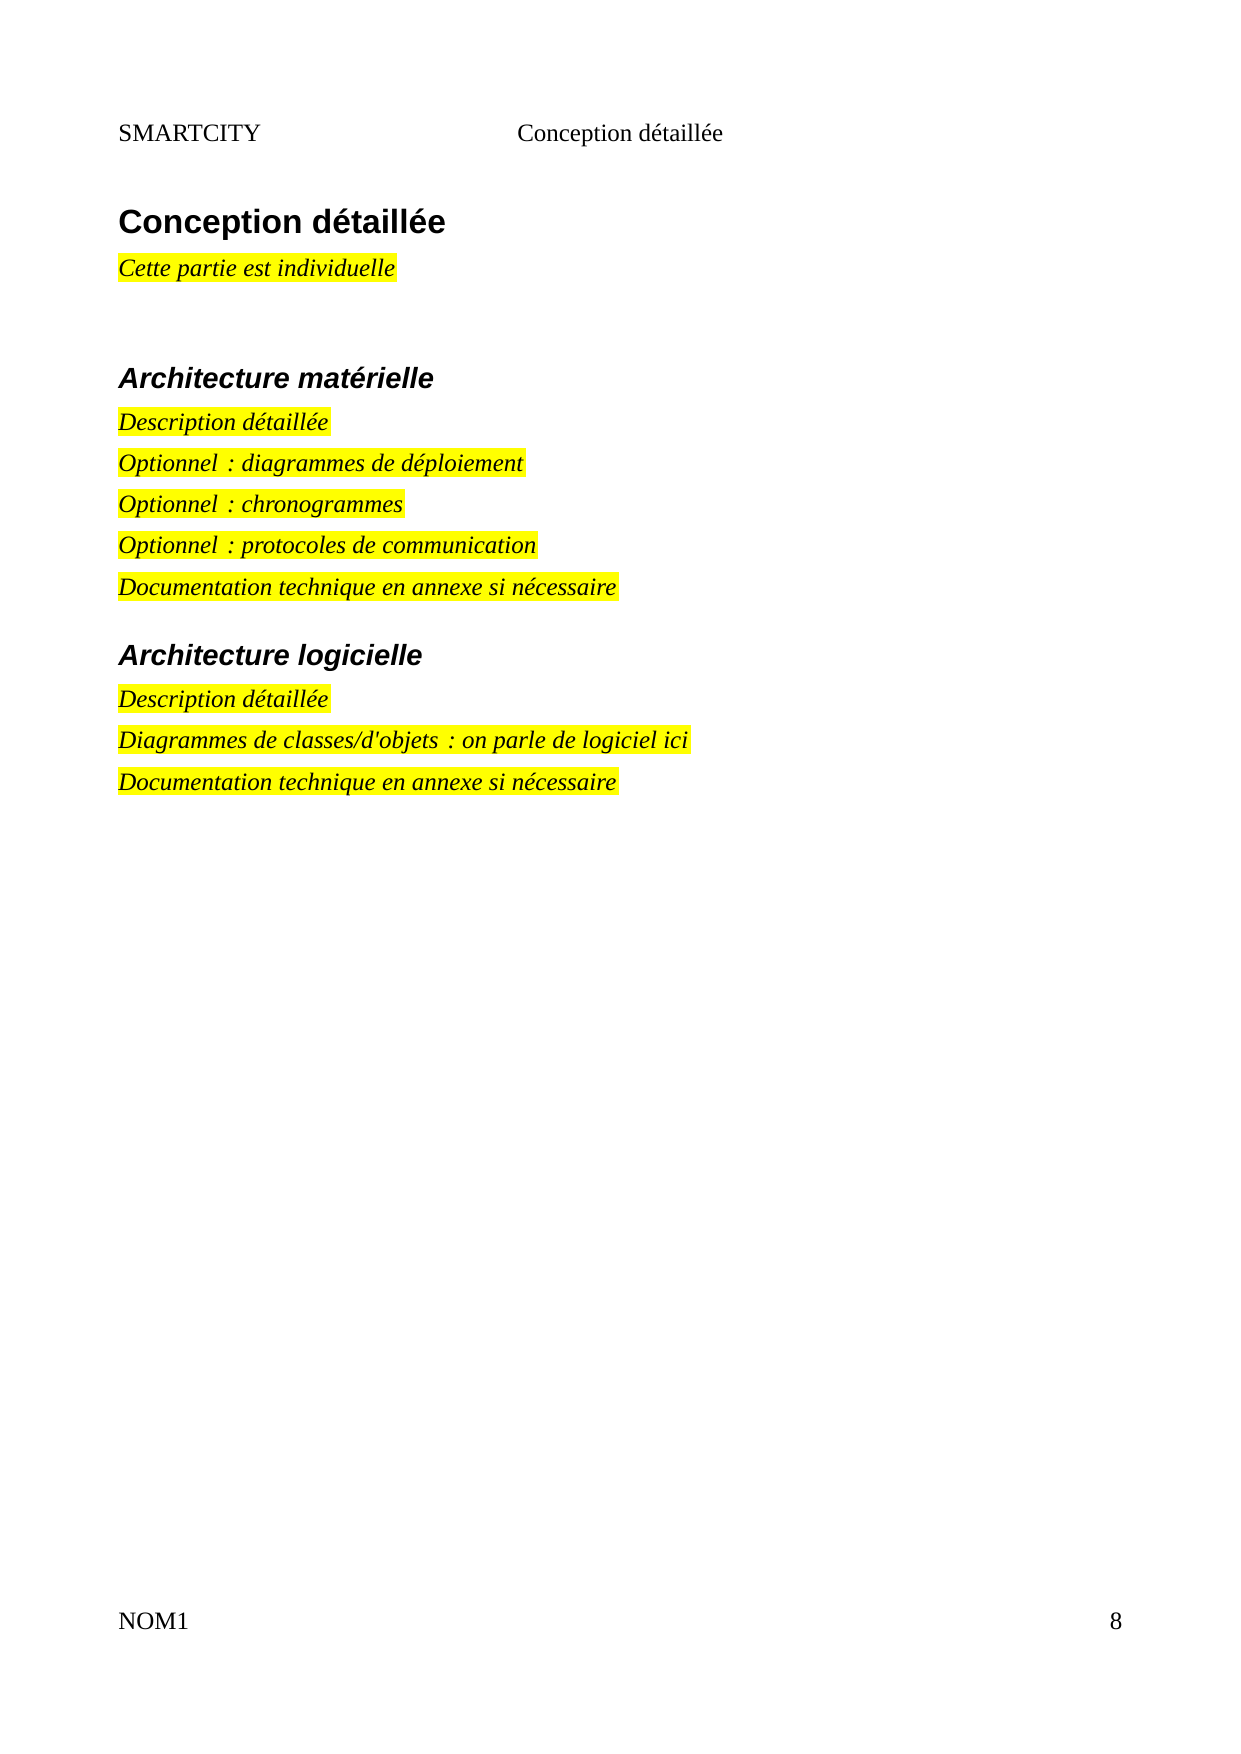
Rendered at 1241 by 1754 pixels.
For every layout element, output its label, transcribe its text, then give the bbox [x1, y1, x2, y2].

text Optionnel : chronogrammes [118, 489, 1122, 518]
text Optionnel : diagrammes de déploiement [118, 448, 1122, 477]
subtitle Conception détaillée [118, 202, 1122, 241]
text Documentation technique en annexe si nécessaire [118, 572, 1122, 601]
subtitle Architecture matérielle [118, 361, 1122, 394]
text Description détaillée [118, 407, 1122, 436]
subtitle Architecture logicielle [118, 638, 1122, 672]
text Diagrammes de classes/d'objets : on parle de logiciel ici [118, 725, 1122, 754]
text Documentation technique en annexe si nécessaire [118, 767, 1122, 795]
text Description détaillée [118, 684, 1122, 713]
text Cette partie est individuelle [118, 253, 1122, 282]
text Optionnel : protocoles de communication [118, 531, 1122, 559]
